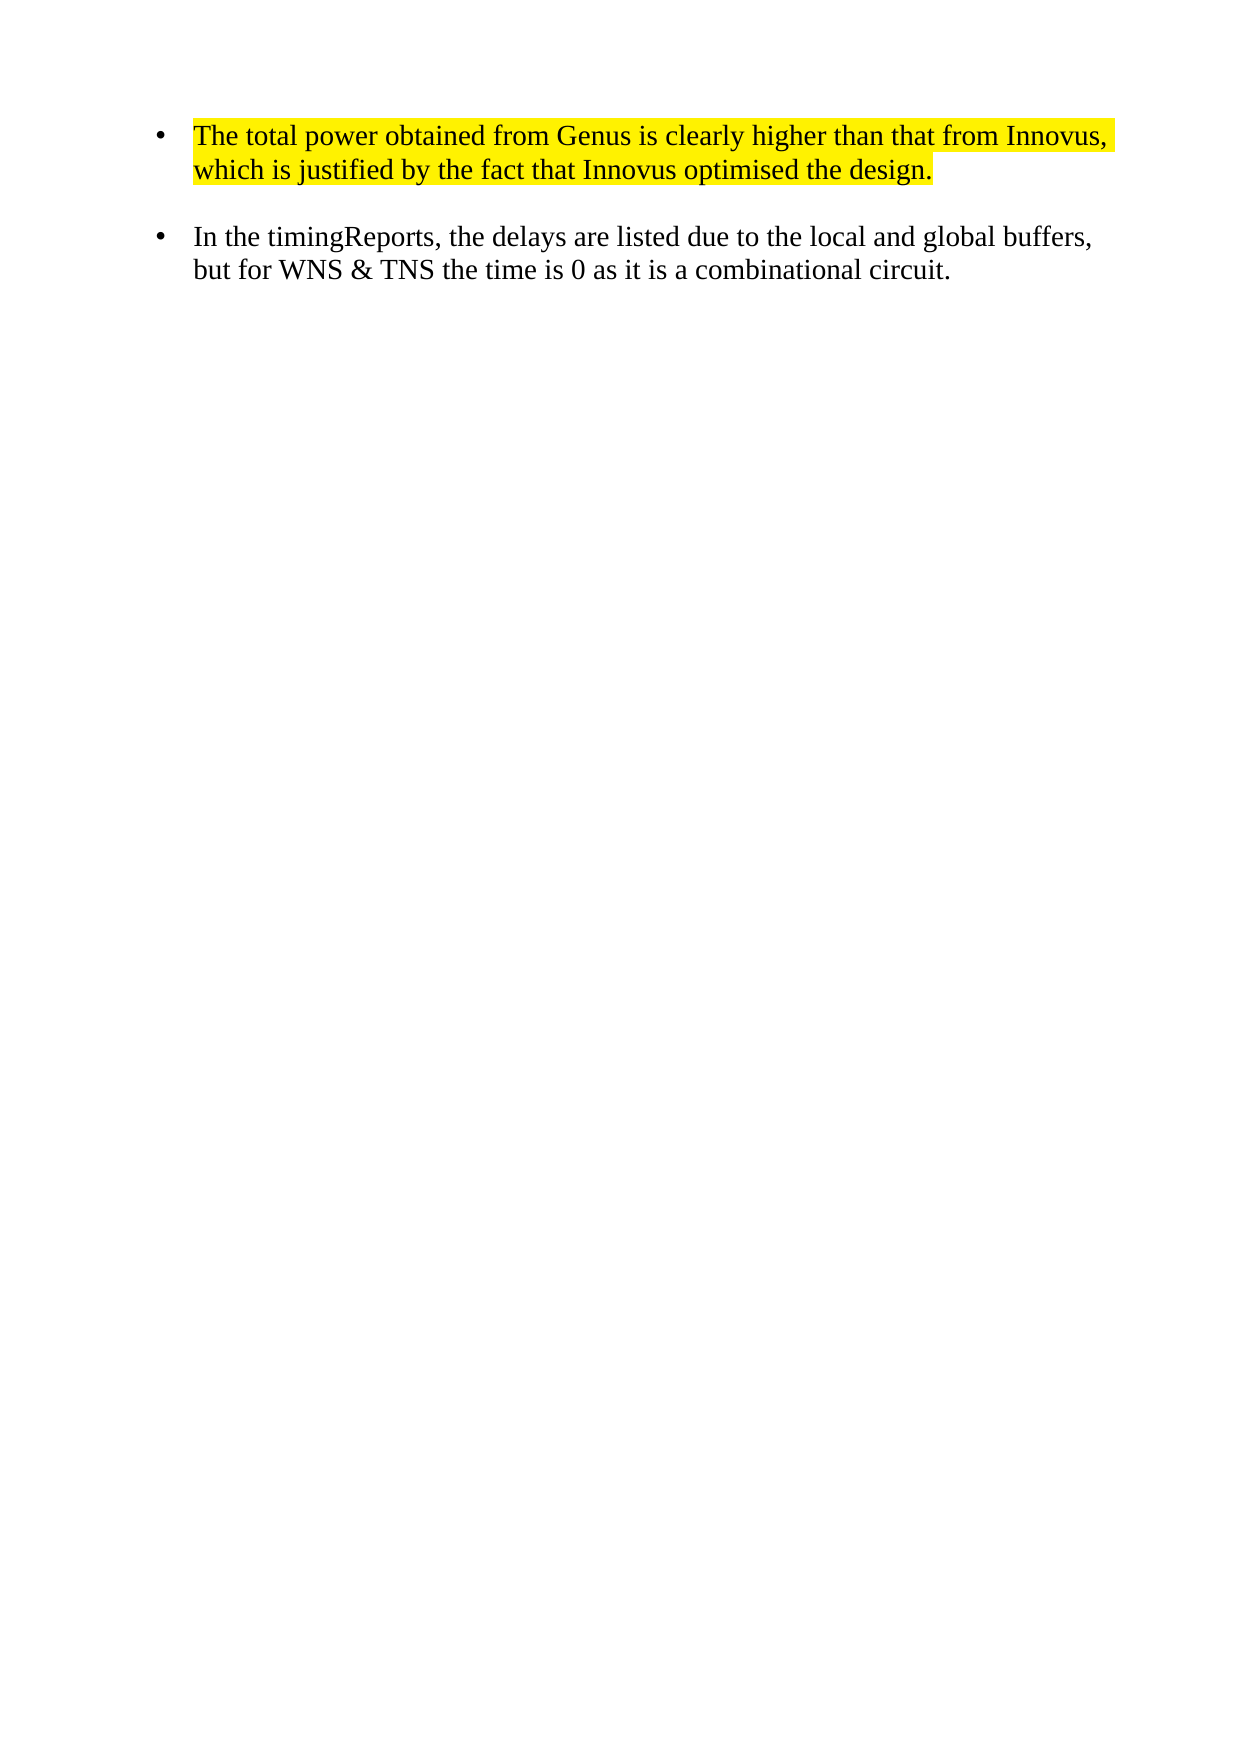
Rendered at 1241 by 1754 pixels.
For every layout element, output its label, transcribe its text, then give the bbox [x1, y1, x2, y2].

list The total power obtained from Genus is clearly higher than that from Innovus, which is justified by the fact that Innovus optimised the design. [156, 118, 1122, 185]
list In the timingReports, the delays are listed due to the local and global buffers, but for WNS & TNS the time is 0 as it is a combinational circuit. [156, 219, 1122, 286]
